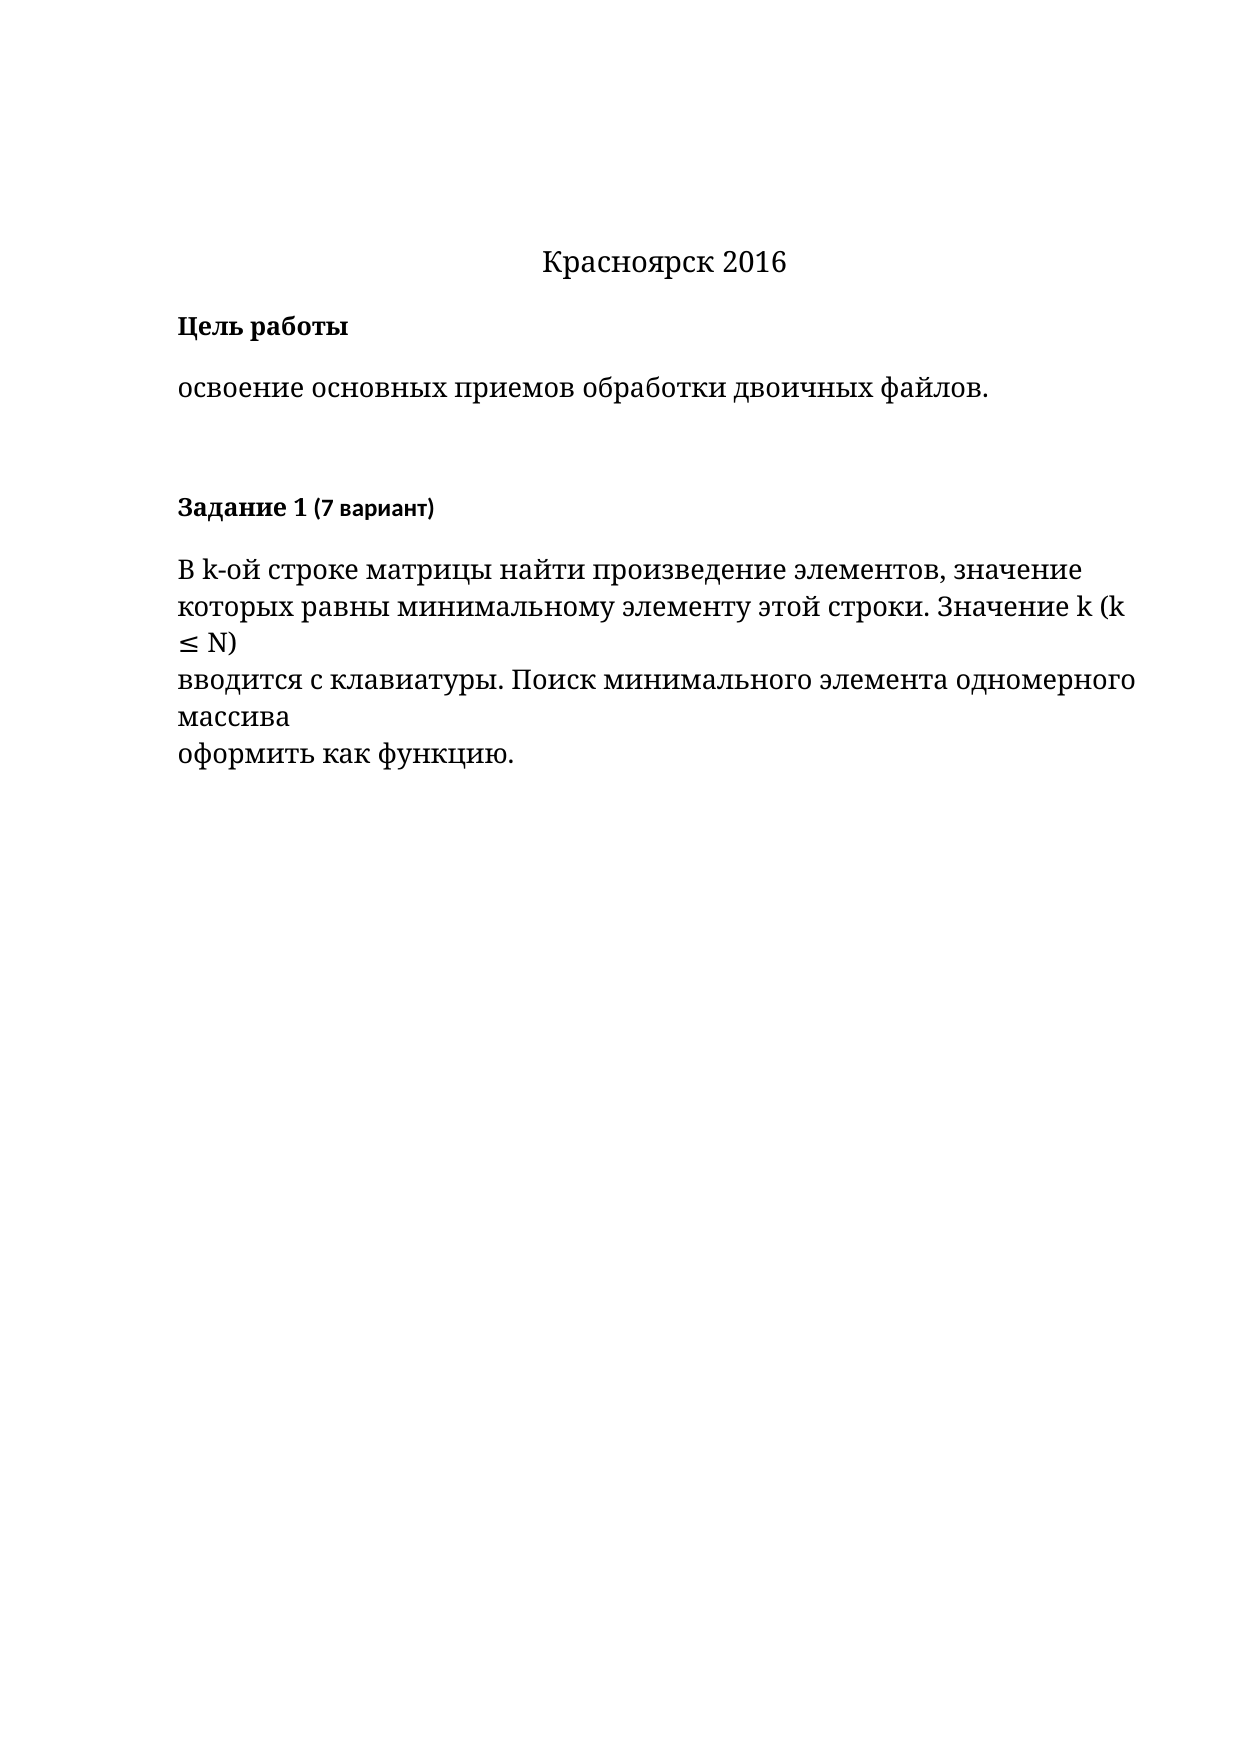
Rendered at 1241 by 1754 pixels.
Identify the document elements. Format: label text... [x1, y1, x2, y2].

text Цель работы [177, 308, 1152, 342]
text освоение основных приемов обработки двоичных файлов. [177, 368, 1152, 405]
text вводится с клавиатуры. Поиск минимального элемента одномерного массива [177, 661, 1152, 734]
text Задание 1 (7 вариант) [177, 490, 1152, 524]
text В k-ой строке матрицы найти произведение элементов, значение [177, 550, 1152, 587]
text оформить как функцию. [177, 734, 1152, 771]
text которых равны минимальному элементу этой строки. Значение k (k ≤ N) [177, 587, 1152, 661]
text Красноярск 2016 [177, 242, 1152, 281]
